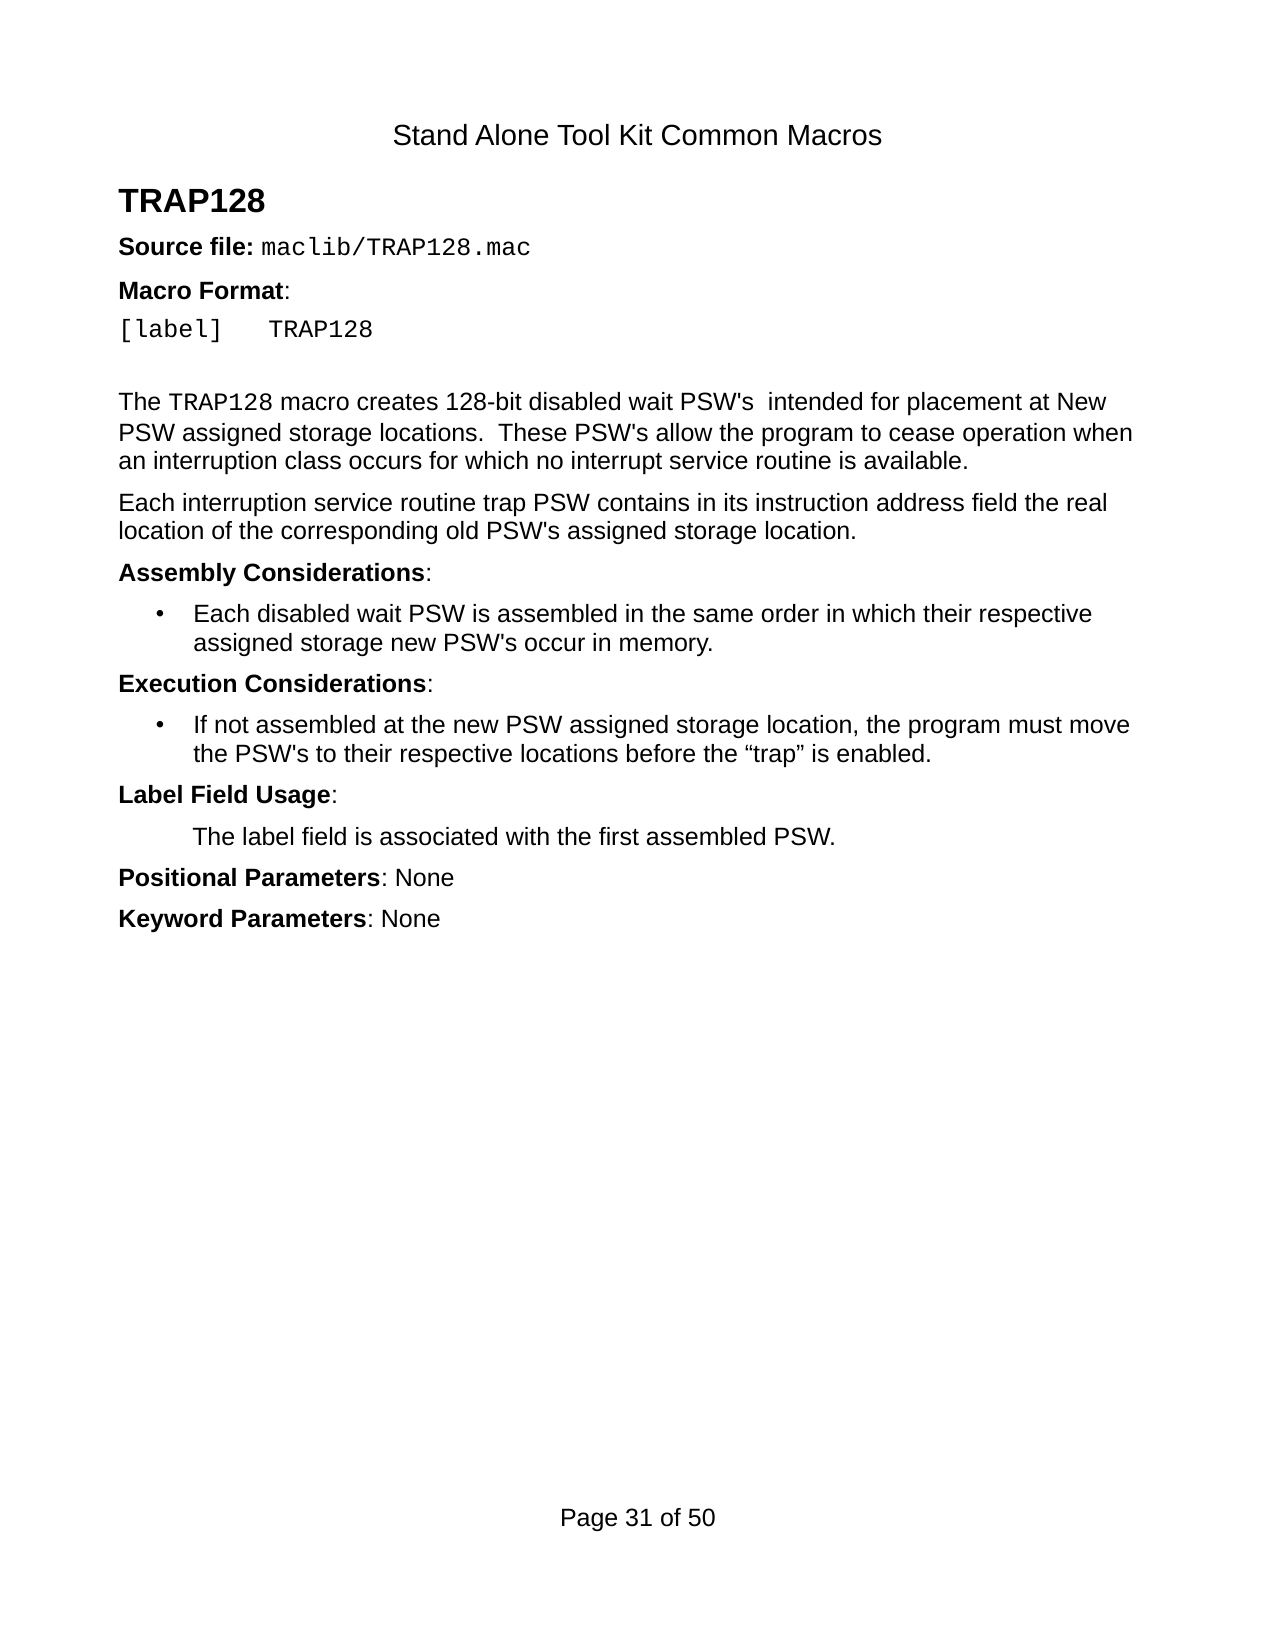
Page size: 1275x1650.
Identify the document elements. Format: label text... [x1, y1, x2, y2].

text Each interruption service routine trap PSW contains in its instruction address field the real location of the corresponding old PSW's assigned storage location. [118, 487, 1157, 545]
subtitle TRAP128 [118, 181, 1157, 220]
text Macro Format: [118, 276, 1157, 304]
list If not assembled at the new PSW assigned storage location, the program must move the PSW's to their respective locations before the “trap” is enabled. [156, 710, 1157, 768]
list Each disabled wait PSW is assembled in the same order in which their respective assigned storage new PSW's occur in memory. [156, 599, 1157, 656]
text Label Field Usage: [118, 780, 1157, 809]
text The label field is associated with the first assembled PSW. [192, 821, 1157, 850]
text Execution Considerations: [118, 669, 1157, 698]
text Assembly Considerations: [118, 557, 1157, 586]
text The TRAP128 macro creates 128-bit disabled wait PSW's intended for placement at New PSW assigned storage locations. These PSW's allow the program to cease operation when an interruption class occurs for which no interrupt service routine is available. [118, 387, 1157, 475]
text Keyword Parameters: None [118, 904, 1157, 933]
text [label] TRAP128 [118, 317, 1157, 345]
text Source file: maclib/TRAP128.mac [118, 232, 1157, 263]
text Positional Parameters: None [118, 863, 1157, 891]
